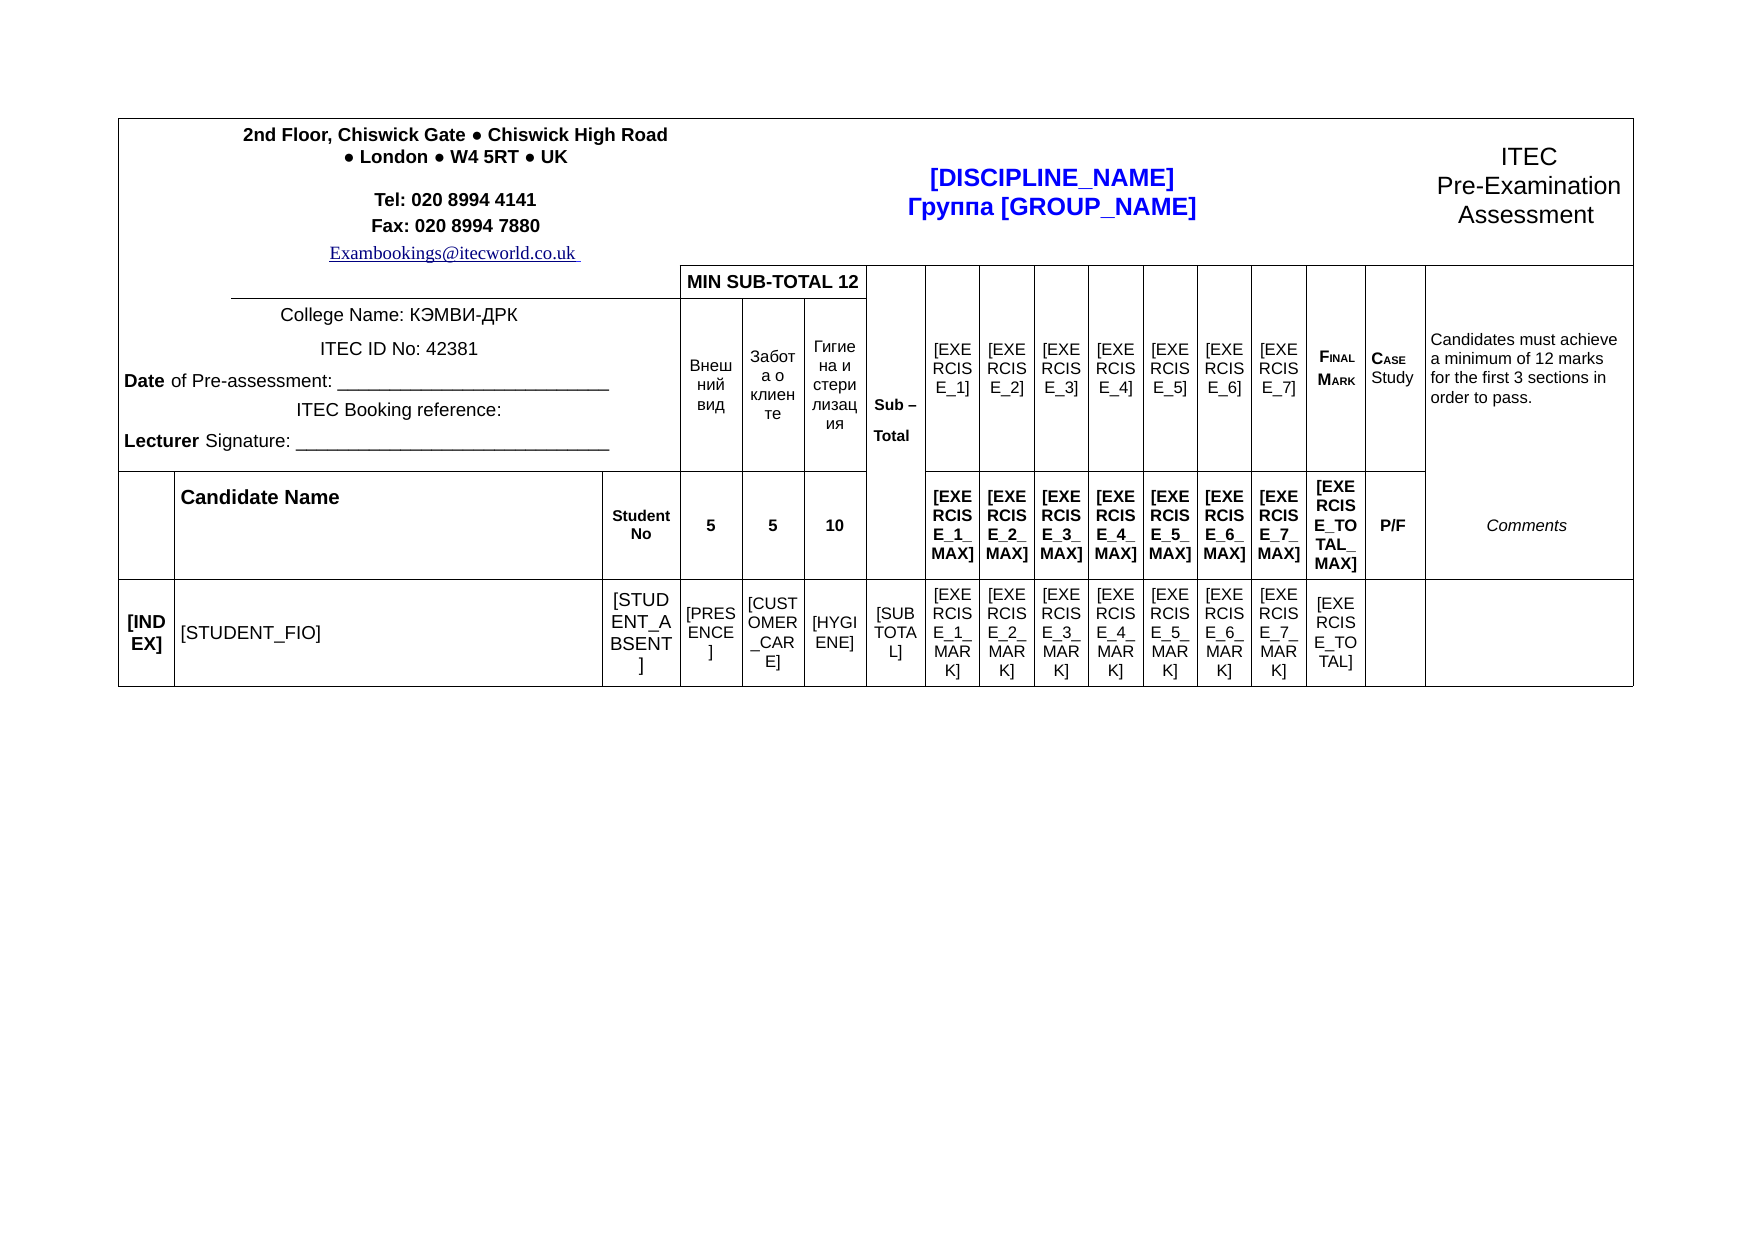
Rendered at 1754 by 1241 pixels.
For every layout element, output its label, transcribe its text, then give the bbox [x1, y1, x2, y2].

table_cell [EXERCISE_5] [1144, 266, 1197, 471]
table_cell MIN SUB-TOTAL 12 [681, 266, 866, 298]
table_cell [EXERCISE_2_MARK] [980, 580, 1034, 686]
table_cell [STUDENT_FIO] [175, 580, 602, 686]
table_cell Comments [1426, 471, 1633, 579]
table_cell Candidates must achieve a minimum of 12 marks for the first 3 sections in order to pass. [1426, 266, 1633, 471]
table_cell [1366, 580, 1425, 686]
table_cell [EXERCISE_2] [980, 266, 1034, 471]
table_cell [EXERCISE_7_MARK] [1252, 580, 1306, 686]
table_cell [1426, 580, 1633, 686]
table_cell [EXERCISE_6_MAX] [1198, 472, 1251, 579]
table_header ITEC Pre-Examination Assessment [1425, 119, 1633, 265]
table_cell [EXERCISE_4_MARK] [1089, 580, 1143, 686]
table_cell [EXERCISE_1_MARK] [926, 580, 979, 686]
table_cell 10 [805, 472, 866, 579]
table_cell Гигиена и стерилизация [805, 299, 866, 471]
table_cell [EXERCISE_1_MAX] [926, 472, 979, 579]
table_cell [INDEX] [119, 580, 174, 686]
table_cell [SUBTOTAL] [867, 580, 925, 686]
table_cell [EXERCISE_TOTAL_MAX] [1307, 472, 1365, 579]
table_cell [EXERCISE_TOTAL] [1307, 580, 1365, 686]
table_cell [HYGIENE] [805, 580, 866, 686]
table_cell [EXERCISE_5_MAX] [1144, 472, 1197, 579]
table_cell 5 [681, 472, 742, 579]
table_cell Sub –Total [867, 266, 925, 579]
table_cell [EXERCISE_3_MARK] [1035, 580, 1088, 686]
table_cell [STUDENT_ABSENT] [603, 580, 680, 686]
table_cell Case Study [1366, 266, 1425, 471]
table_cell [EXERCISE_1] [926, 266, 979, 471]
table_cell Забота о клиенте [743, 299, 804, 471]
table_cell [EXERCISE_5_MARK] [1144, 580, 1197, 686]
table_cell College Name: КЭМВИ-ДРК ITEC ID No: 42381 Date of Pre-assessment: __________________________ ITEC Booking reference: Lecturer Signature: ______________________________ [119, 298, 680, 471]
table_cell 5 [743, 472, 804, 579]
table_cell [PRESENCE] [681, 580, 742, 686]
table_cell Candidate Name [175, 472, 602, 579]
table_cell Внешний вид [681, 299, 742, 471]
table_header 2nd Floor, Chiswick Gate ● Chiswick High Road ● London ● W4 5RT ● UK Tel: 020 8994 4141 Fax: 020 8994 7880 Exambookings@itecworld.co.uk [231, 119, 680, 298]
table_cell [CUSTOMER_CARE] [743, 580, 804, 686]
table_cell [EXERCISE_4] [1089, 266, 1143, 471]
table_cell [119, 472, 174, 579]
table_cell P/F [1366, 472, 1425, 579]
table_cell [EXERCISE_3] [1035, 266, 1088, 471]
table_cell [EXERCISE_3_MAX] [1035, 472, 1088, 579]
table_cell [EXERCISE_6_MARK] [1198, 580, 1251, 686]
table_cell [EXERCISE_6] [1198, 266, 1251, 471]
table_cell [EXERCISE_7] [1252, 266, 1306, 471]
table_cell [EXERCISE_4_MAX] [1089, 472, 1143, 579]
table_cell Student No [603, 472, 680, 579]
table_header [DISCIPLINE_NAME] Группа [GROUP_NAME] [680, 119, 1425, 265]
table_cell Final Mark [1307, 266, 1365, 471]
table_header [119, 119, 231, 298]
table_cell [EXERCISE_7_MAX] [1252, 472, 1306, 579]
table_cell [EXERCISE_2_MAX] [980, 472, 1034, 579]
